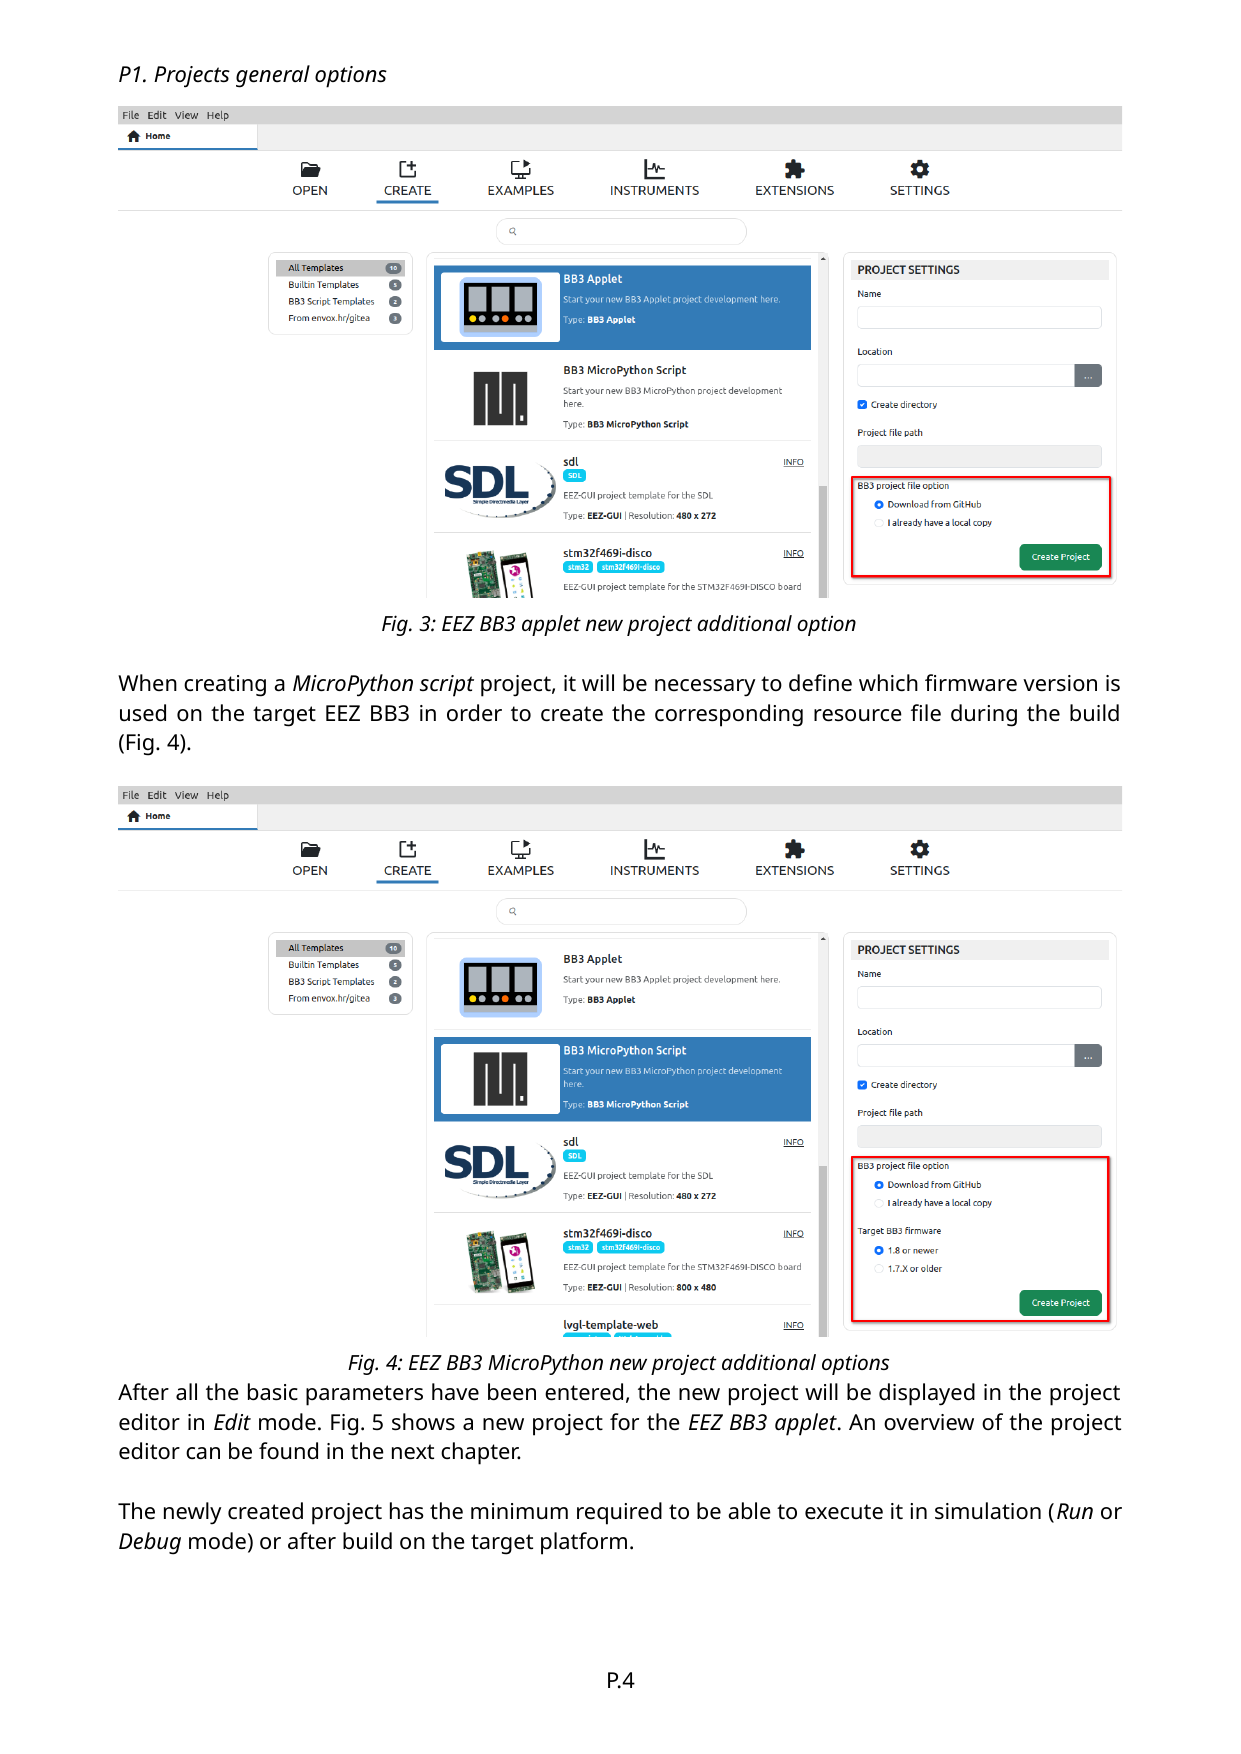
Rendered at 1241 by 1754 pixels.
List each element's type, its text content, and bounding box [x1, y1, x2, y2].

text Fig. 3: EEZ BB3 applet new project additional option [118, 598, 1122, 638]
text Fig. 4: EEZ BB3 MicroPython new project additional options [118, 1337, 1122, 1377]
text When creating a MicroPython script project, it will be necessary to define which firmware version is used on the target EEZ BB3 in order to create the corresponding resource file during the build (Fig. 4). [118, 668, 1122, 757]
picture [118, 106, 1123, 598]
text After all the basic parameters have been entered, the new project will be displayed in the project editor in Edit mode. Fig. 5 shows a new project for the EEZ BB3 applet. An overview of the project editor can be found in the next chapter. [118, 1377, 1122, 1466]
text The newly created project has the minimum required to be able to execute it in simulation (Run or Debug mode) or after build on the target platform. [118, 1496, 1122, 1556]
picture [118, 786, 1123, 1337]
